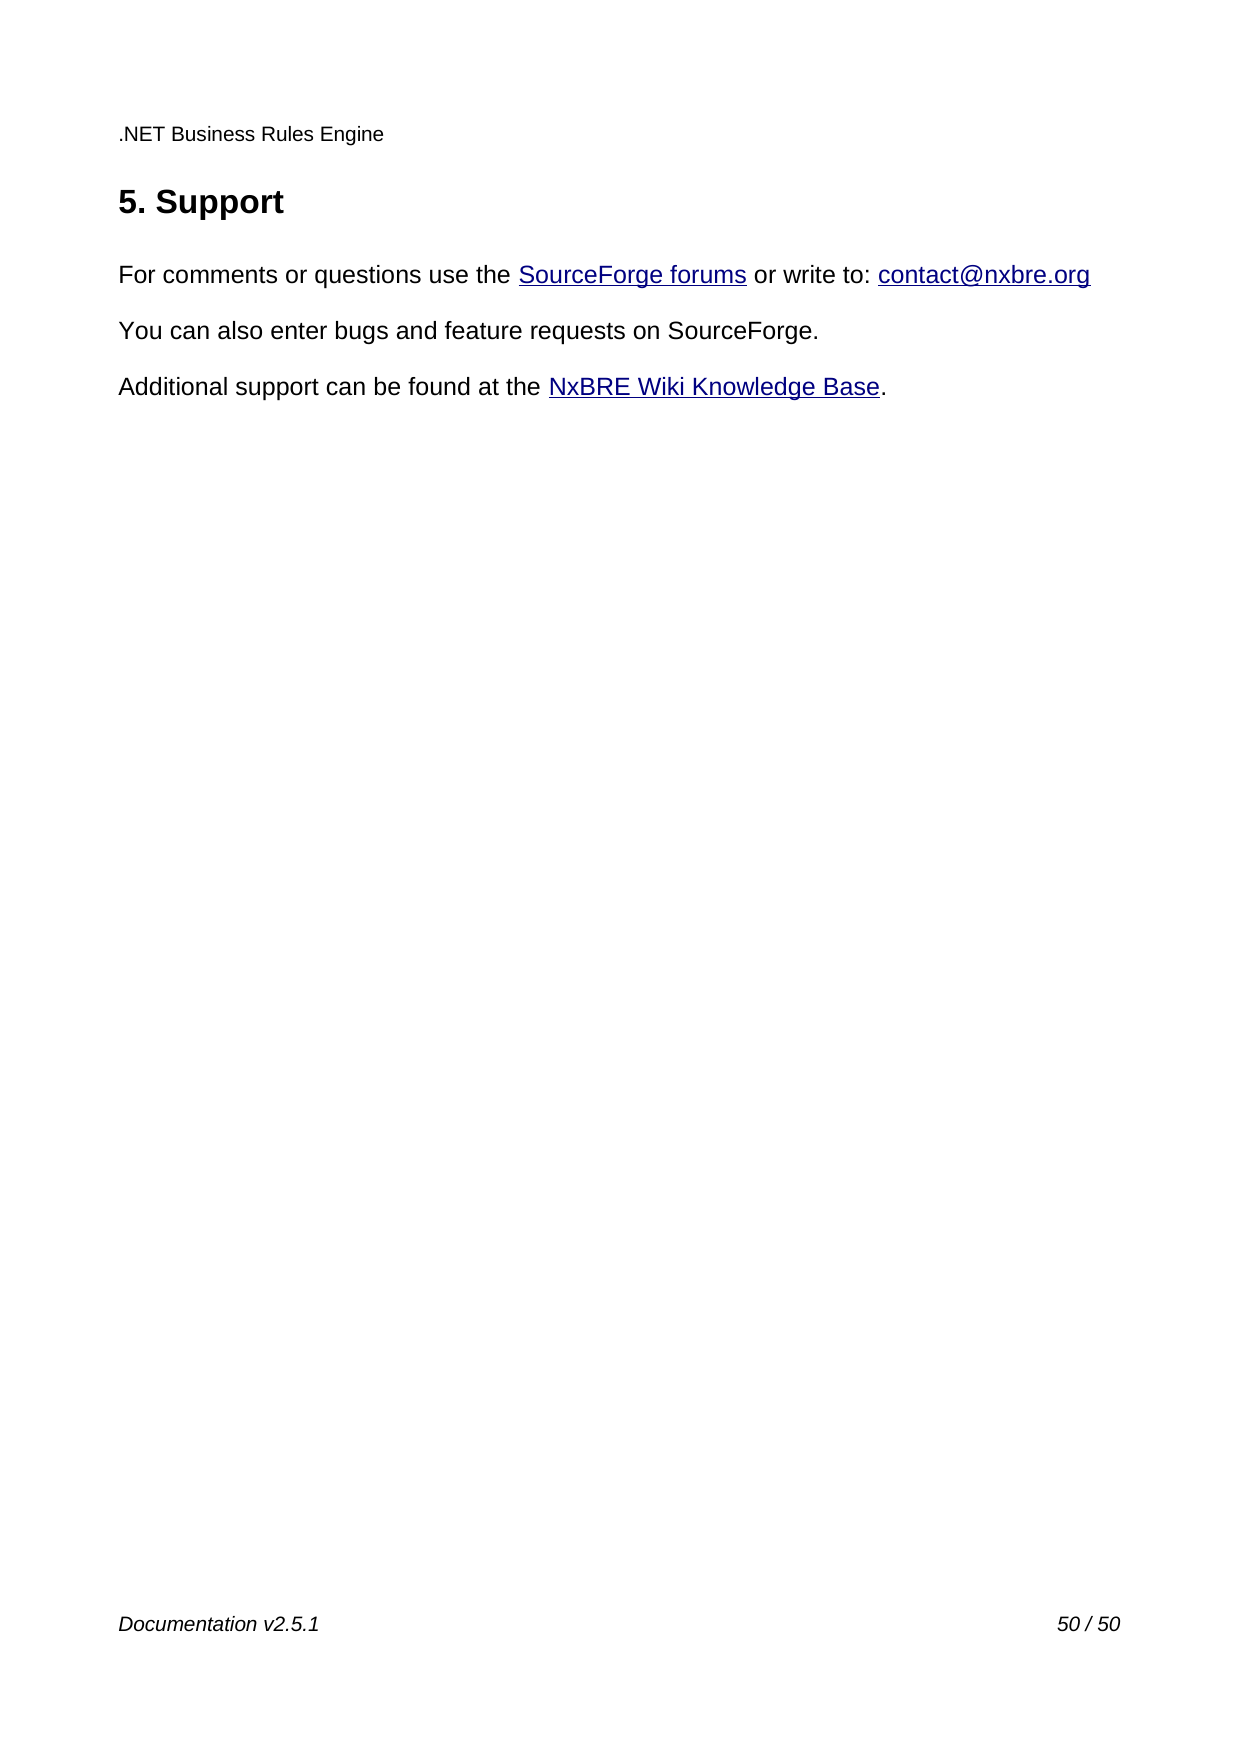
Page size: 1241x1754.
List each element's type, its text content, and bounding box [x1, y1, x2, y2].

subtitle Support [118, 183, 1124, 220]
text Additional support can be found at the NxBRE Wiki Knowledge Base. [118, 373, 1124, 401]
text For comments or questions use the SourceForge forums or write to: contact@nxbre.org [118, 261, 1124, 289]
text You can also enter bugs and feature requests on SourceForge. [118, 317, 1124, 345]
